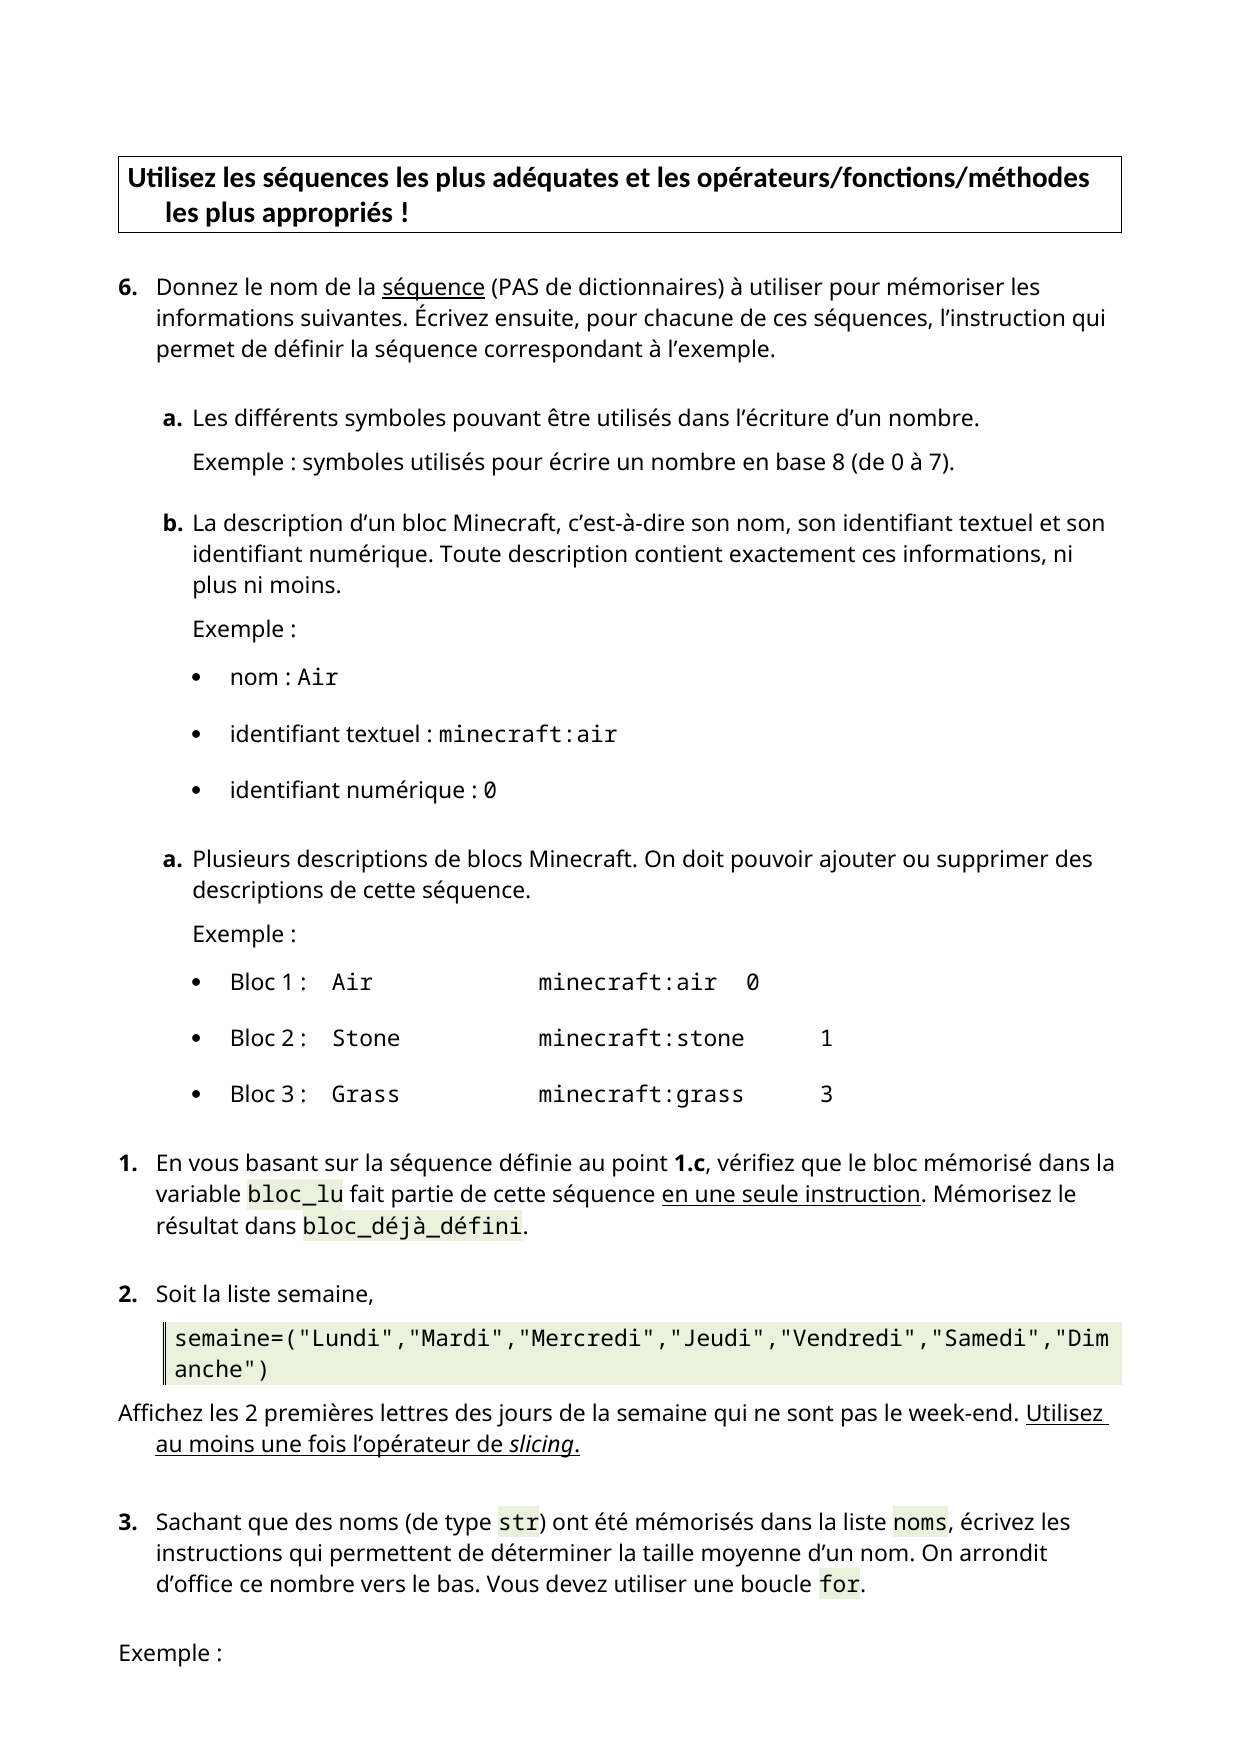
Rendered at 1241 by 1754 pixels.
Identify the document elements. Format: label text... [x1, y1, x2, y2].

list Soit la liste semaine, [118, 1278, 1122, 1310]
text Affichez les 2 premières lettres des jours de la semaine qui ne sont pas le week-end. Utilisez au moins une fois l’opérateur de slicing. [118, 1397, 1122, 1460]
list Plusieurs descriptions de blocs Minecraft. On doit pouvoir ajouter ou supprimer des descriptions de cette séquence. [162, 842, 1122, 905]
list Bloc 2 : Stone minecraft:stone 1 [192, 1022, 1122, 1053]
list Sachant que des noms (de type str) ont été mémorisés dans la liste noms, écrivez les instructions qui permettent de déterminer la taille moyenne d’un nom. On arrondit d’office ce nombre vers le bas. Vous devez utiliser une boucle for. [118, 1506, 1122, 1599]
list nom : Air [192, 661, 1122, 692]
list Donnez le nom de la séquence (PAS de dictionnaires) à utiliser pour mémoriser les informations suivantes. Écrivez ensuite, pour chacune de ces séquences, l’instruction qui permet de définir la séquence correspondant à l’exemple. [118, 271, 1122, 364]
list Les différents symboles pouvant être utilisés dans l’écriture d’un nombre. [162, 402, 1122, 433]
list La description d’un bloc Minecraft, c’est-à-dire son nom, son identifiant textuel et son identifiant numérique. Toute description contient exactement ces informations, ni plus ni moins. [162, 507, 1122, 600]
list identifiant numérique : 0 [192, 774, 1122, 805]
list identifiant textuel : minecraft:air [192, 717, 1122, 749]
list Bloc 3 : Grass minecraft:grass 3 [192, 1078, 1122, 1110]
text Exemple : symboles utilisés pour écrire un nombre en base 8 (de 0 à 7). [118, 446, 1122, 477]
text Exemple : [118, 917, 1122, 949]
text Exemple : [118, 613, 1122, 644]
list Bloc 1 : Air minecraft:air 0 [192, 966, 1122, 997]
text Utilisez les séquences les plus adéquates et les opérateurs/fonctions/méthodes les plus appropriés ! [119, 157, 1121, 232]
list En vous basant sur la séquence définie au point 1.c, vérifiez que le bloc mémorisé dans la variable bloc_lu fait partie de cette séquence en une seule instruction. Mémorisez le résultat dans bloc_déjà_défini. [118, 1147, 1122, 1241]
text Exemple : [118, 1637, 1122, 1668]
text semaine=("Lundi","Mardi","Mercredi","Jeudi","Vendredi","Samedi","Dimanche") [166, 1322, 1122, 1385]
